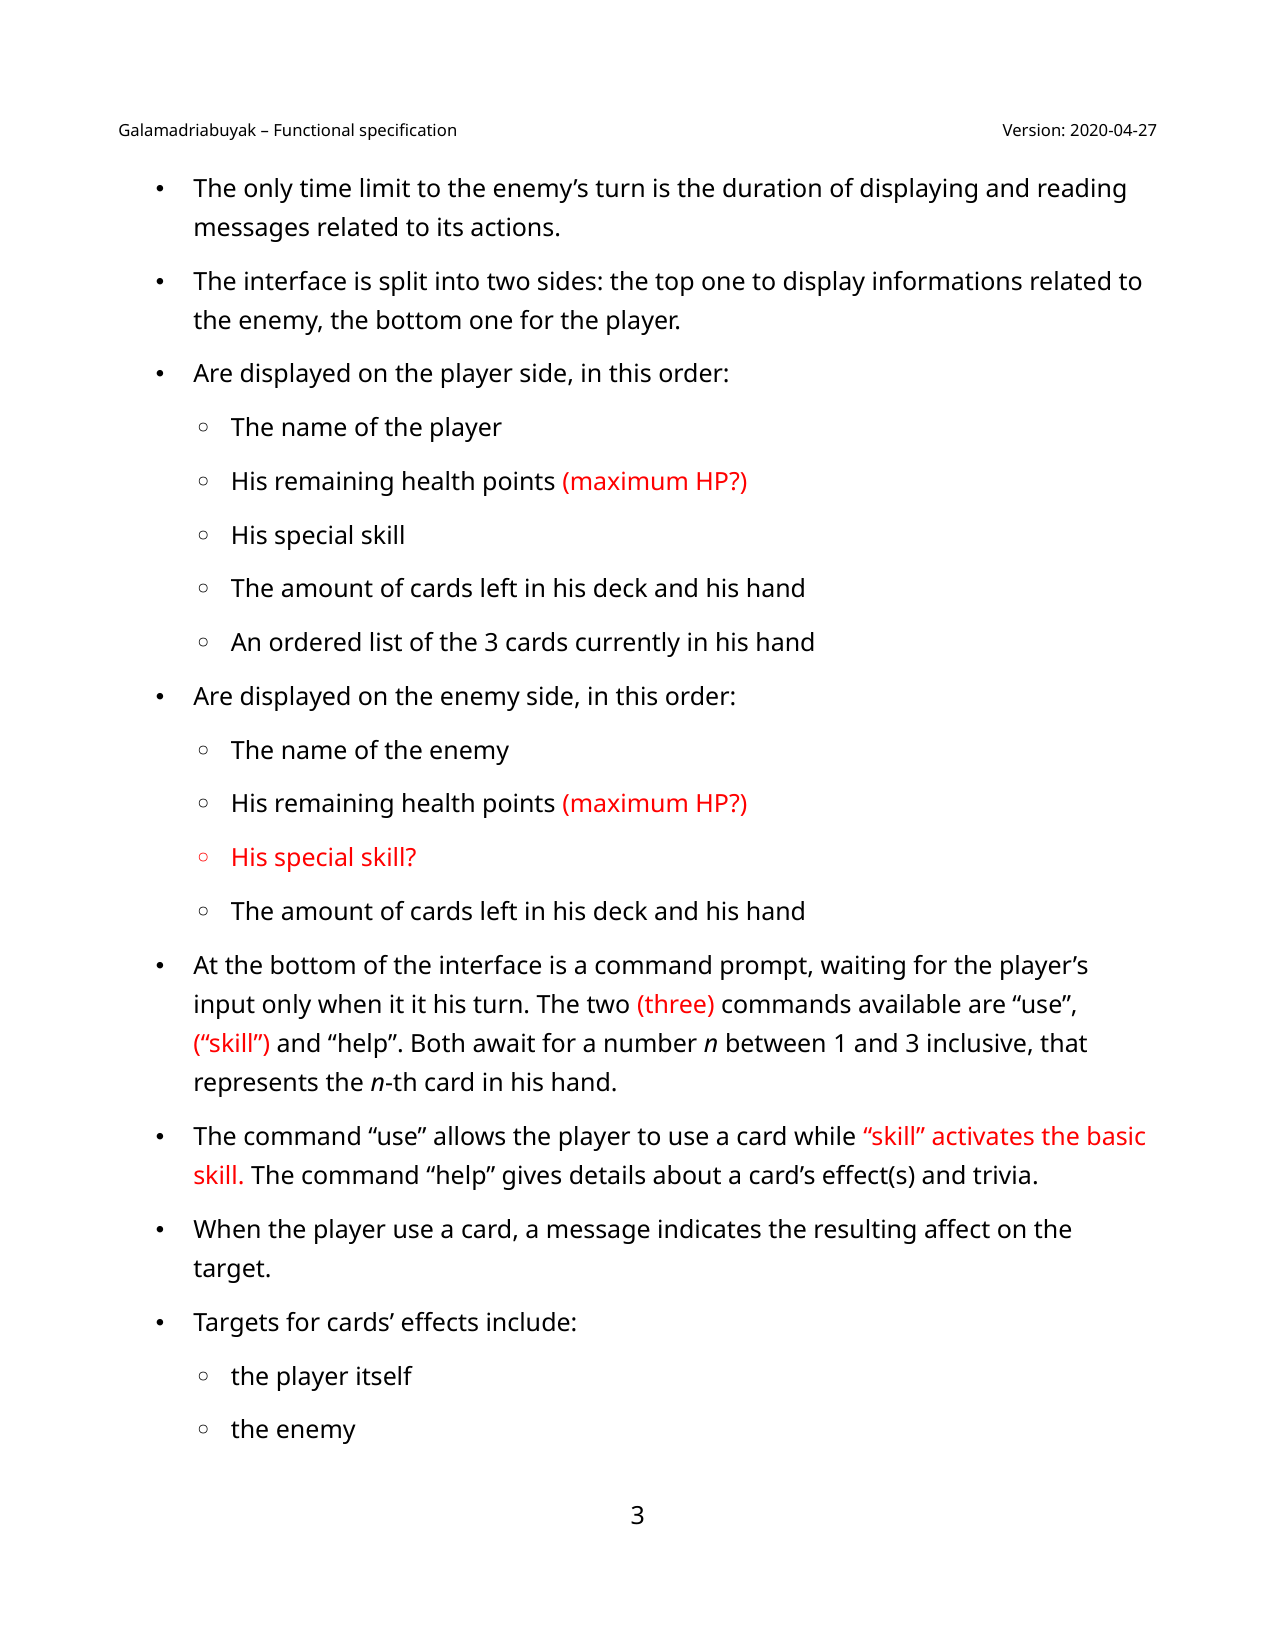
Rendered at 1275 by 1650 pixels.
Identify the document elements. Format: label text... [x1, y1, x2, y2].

list The interface is split into two sides: the top one to display informations related to the enemy, the bottom one for the player. [156, 263, 1157, 336]
list Are displayed on the player side, in this order: [156, 356, 1157, 390]
list The only time limit to the enemy’s turn is the duration of displaying and reading messages related to its actions. [156, 170, 1157, 243]
list The name of the enemy [193, 732, 1157, 766]
list Are displayed on the enemy side, in this order: [156, 679, 1157, 713]
list An ordered list of the 3 cards currently in his hand [193, 625, 1157, 659]
list His special skill? [193, 840, 1157, 874]
list The command “use” allows the player to use a card while “skill” activates the basic skill. The command “help” gives details about a card’s effect(s) and trivia. [156, 1119, 1157, 1192]
list His special skill [193, 517, 1157, 551]
list Targets for cards’ effects include: [156, 1304, 1157, 1338]
list The name of the player [193, 410, 1157, 444]
list His remaining health points (maximum HP?) [193, 786, 1157, 820]
list the player itself [193, 1358, 1157, 1392]
list The amount of cards left in his deck and his hand [193, 894, 1157, 928]
list His remaining health points (maximum HP?) [193, 464, 1157, 498]
list The amount of cards left in his deck and his hand [193, 571, 1157, 605]
list At the bottom of the interface is a command prompt, waiting for the player’s input only when it it his turn. The two (three) commands available are “use”, (“skill”) and “help”. Both await for a number n between 1 and 3 inclusive, that represents the n-th card in his hand. [156, 947, 1157, 1099]
list the enemy [193, 1412, 1157, 1446]
list When the player use a card, a message indicates the resulting affect on the target. [156, 1212, 1157, 1285]
